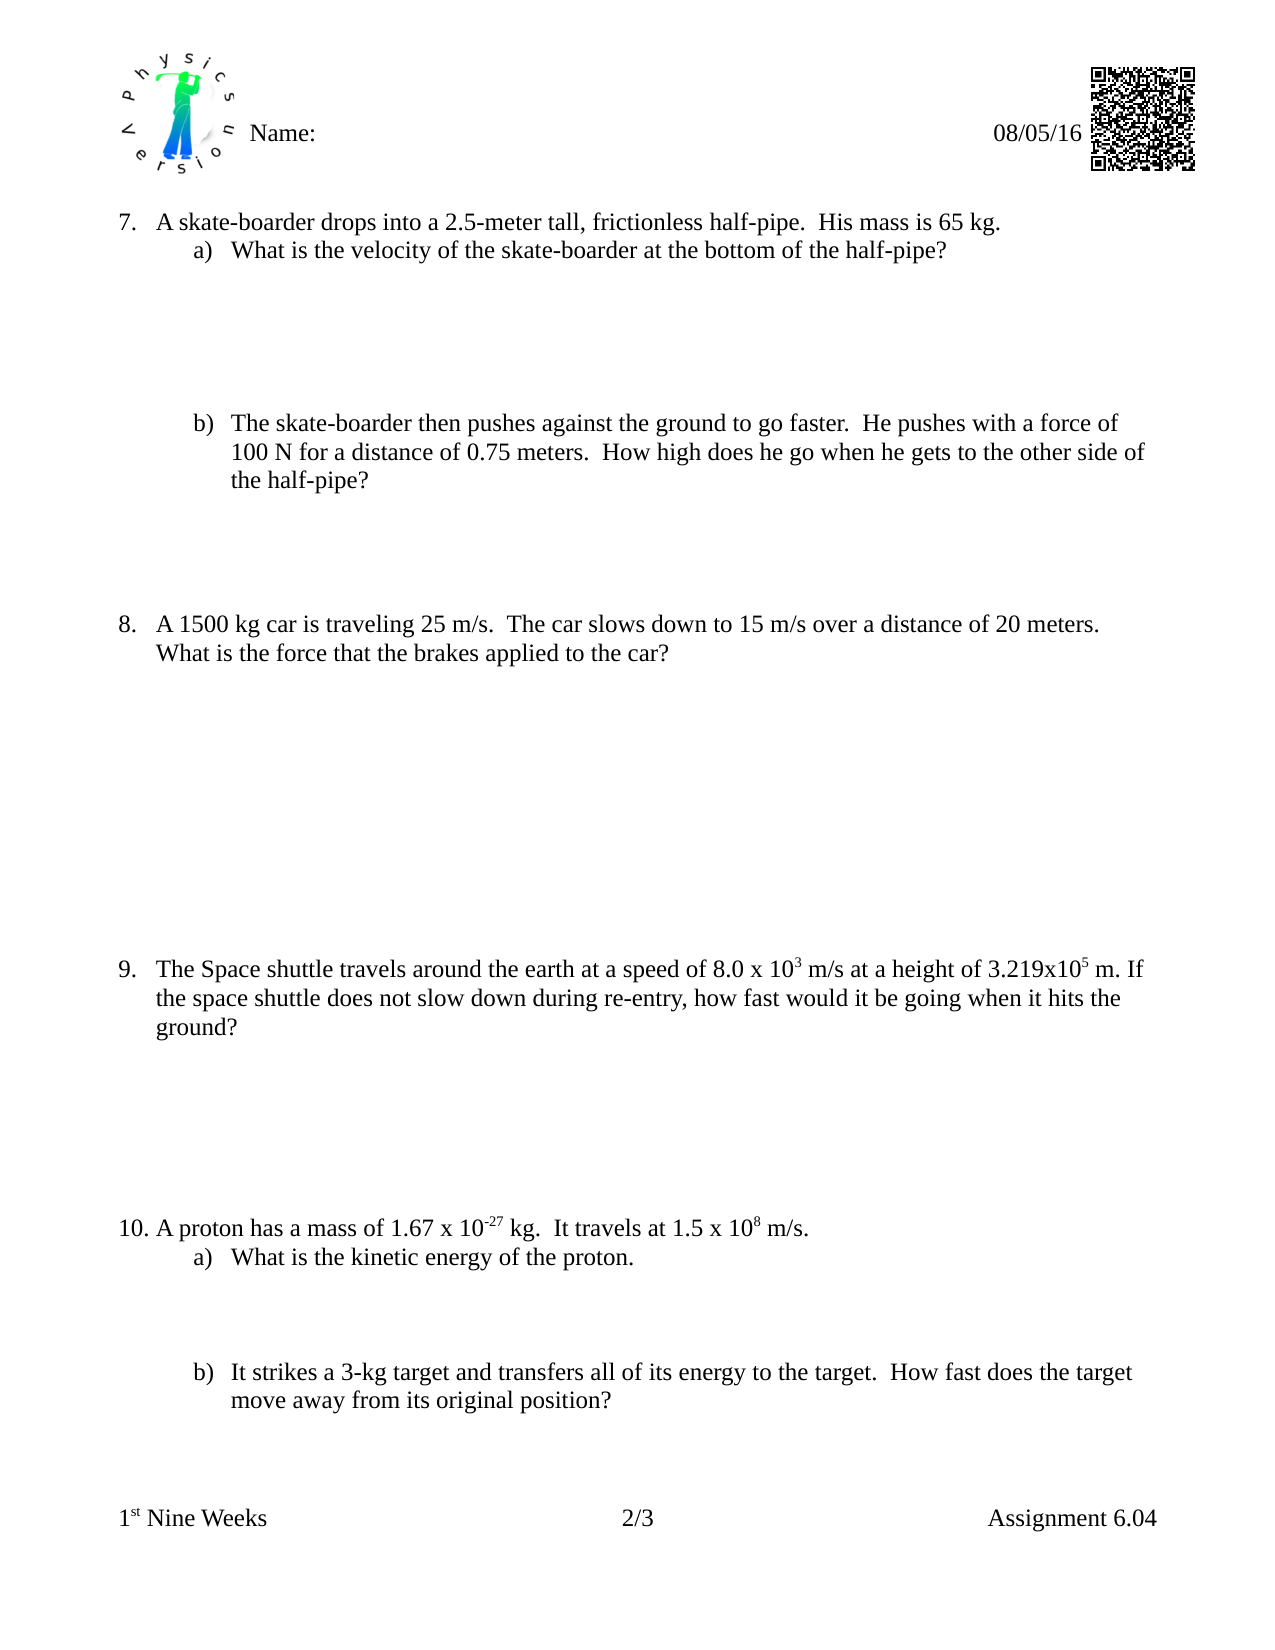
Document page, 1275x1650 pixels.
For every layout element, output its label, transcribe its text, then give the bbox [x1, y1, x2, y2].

list A 1500 kg car is traveling 25 m/s. The car slows down to 15 m/s over a distance of 20 meters. What is the force that the brakes applied to the car? [118, 609, 1157, 667]
picture [121, 53, 235, 174]
list A proton has a mass of 1.67 x 10-27 kg. It travels at 1.5 x 108 m/s. [118, 1213, 1157, 1242]
list The skate-boarder then pushes against the ground to go faster. He pushes with a force of 100 N for a distance of 0.75 meters. How high does he go when he gets to the other side of the half-pipe? [193, 408, 1157, 494]
picture [1082, 58, 1203, 179]
list What is the kinetic energy of the proton. [193, 1242, 1157, 1271]
list What is the velocity of the skate-boarder at the bottom of the half-pipe? [193, 236, 1157, 264]
list It strikes a 3-kg target and transfers all of its energy to the target. How fast does the target move away from its original position? [193, 1357, 1157, 1414]
list The Space shuttle travels around the earth at a speed of 8.0 x 103 m/s at a height of 3.219x105 m. If the space shuttle does not slow down during re-entry, how fast would it be going when it hits the ground? [118, 954, 1157, 1069]
list A skate-boarder drops into a 2.5-meter tall, frictionless half-pipe. His mass is 65 kg. [118, 207, 1157, 236]
